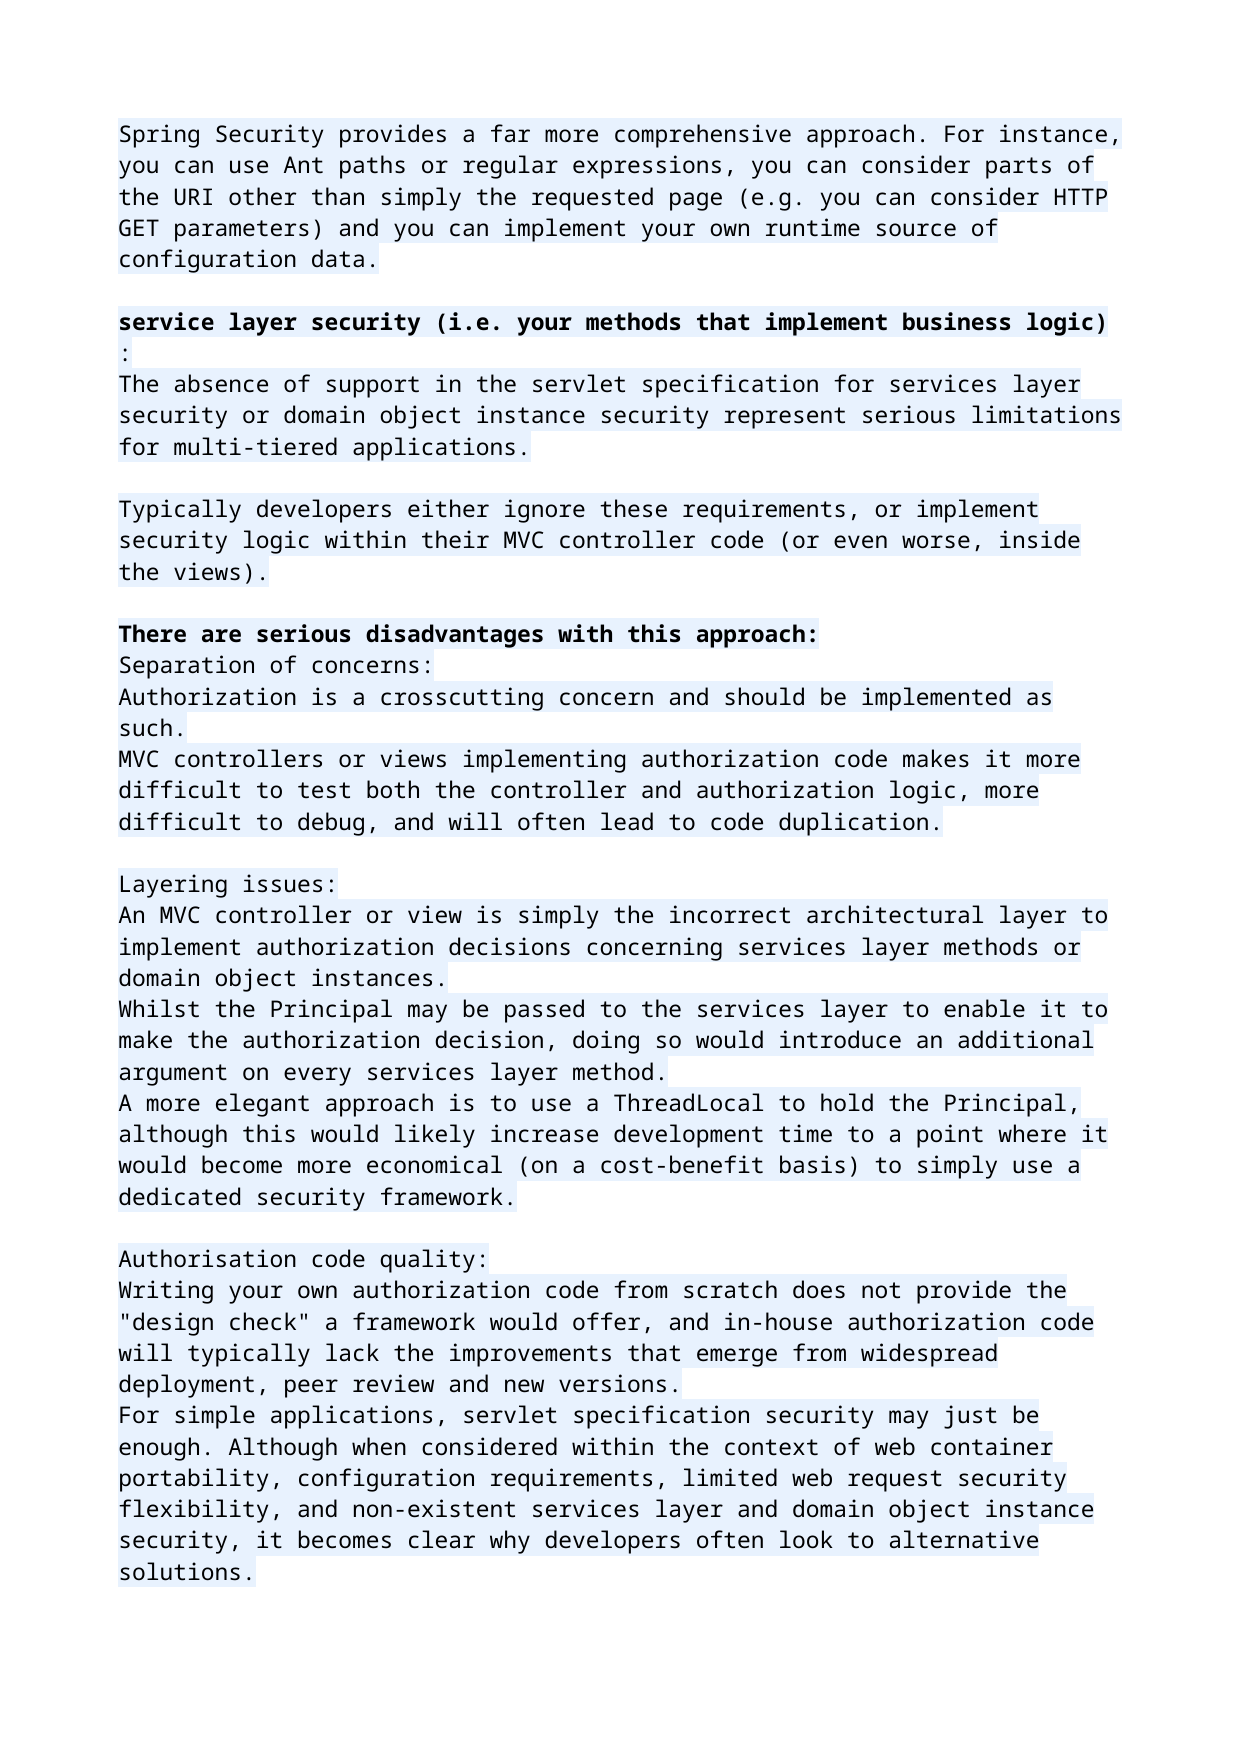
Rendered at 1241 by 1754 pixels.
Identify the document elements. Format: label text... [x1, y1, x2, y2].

text Typically developers either ignore these requirements, or implement security logic within their MVC controller code (or even worse, inside the views). [118, 493, 1122, 587]
text Authorisation code quality: [118, 1243, 1122, 1274]
text Spring Security provides a far more comprehensive approach. For instance, you can use Ant paths or regular expressions, you can consider parts of the URI other than simply the requested page (e.g. you can consider HTTP GET parameters) and you can implement your own runtime source of configuration data. [118, 118, 1122, 274]
text For simple applications, servlet specification security may just be enough. Although when considered within the context of web container portability, configuration requirements, limited web request security flexibility, and non-existent services layer and domain object instance security, it becomes clear why developers often look to alternative solutions. [118, 1399, 1122, 1587]
text Authorization is a crosscutting concern and should be implemented as such. [118, 681, 1122, 743]
text Separation of concerns: [118, 649, 1122, 681]
text An MVC controller or view is simply the incorrect architectural layer to implement authorization decisions concerning services layer methods or domain object instances. [118, 899, 1122, 993]
text The absence of support in the servlet specification for services layer security or domain object instance security represent serious limitations for multi-tiered applications. [118, 368, 1122, 462]
text There are serious disadvantages with this approach: [118, 618, 1122, 649]
text Layering issues: [118, 868, 1122, 899]
text A more elegant approach is to use a ThreadLocal to hold the Principal, although this would likely increase development time to a point where it would become more economical (on a cost-benefit basis) to simply use a dedicated security framework. [118, 1087, 1122, 1212]
text service layer security (i.e. your methods that implement business logic) : [118, 306, 1122, 368]
text Writing your own authorization code from scratch does not provide the "design check" a framework would offer, and in-house authorization code will typically lack the improvements that emerge from widespread deployment, peer review and new versions. [118, 1274, 1122, 1399]
text Whilst the Principal may be passed to the services layer to enable it to make the authorization decision, doing so would introduce an additional argument on every services layer method. [118, 993, 1122, 1087]
text MVC controllers or views implementing authorization code makes it more difficult to test both the controller and authorization logic, more difficult to debug, and will often lead to code duplication. [118, 743, 1122, 837]
